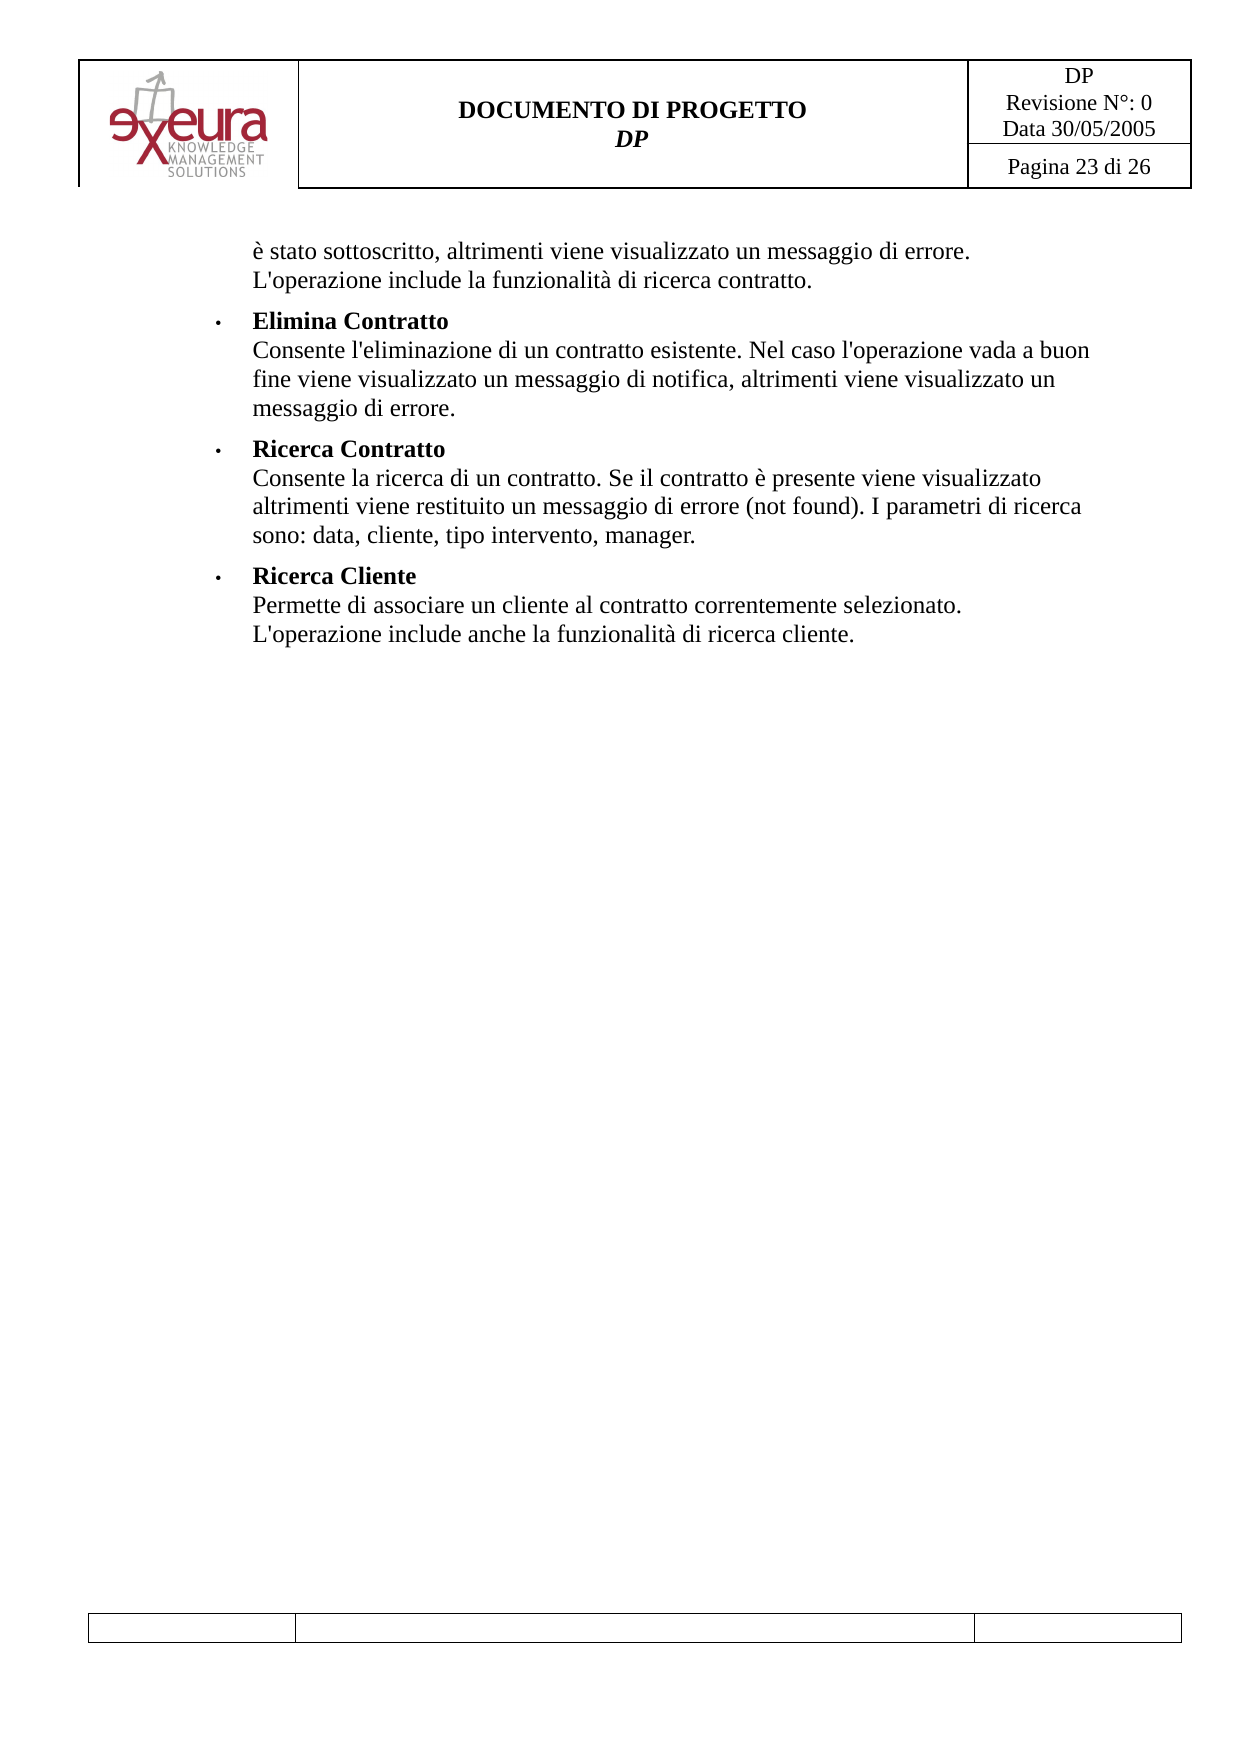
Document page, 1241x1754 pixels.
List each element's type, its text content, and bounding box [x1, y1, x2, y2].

list Ricerca Cliente Permette di associare un cliente al contratto correntemente selezionato. L'operazione include anche la funzionalità di ricerca cliente. [215, 561, 1092, 648]
list Ricerca Contratto Consente la ricerca di un contratto. Se il contratto è presente viene visualizzato altrimenti viene restituito un messaggio di errore (not found). I parametri di ricerca sono: data, cliente, tipo intervento, manager. [215, 434, 1092, 549]
picture [109, 71, 268, 177]
list Elimina Contratto Consente l'eliminazione di un contratto esistente. Nel caso l'operazione vada a buon fine viene visualizzato un messaggio di notifica, altrimenti viene visualizzato un messaggio di errore. [215, 306, 1092, 421]
list è stato sottoscritto, altrimenti viene visualizzato un messaggio di errore. L'operazione include la funzionalità di ricerca contratto. [215, 236, 1092, 294]
